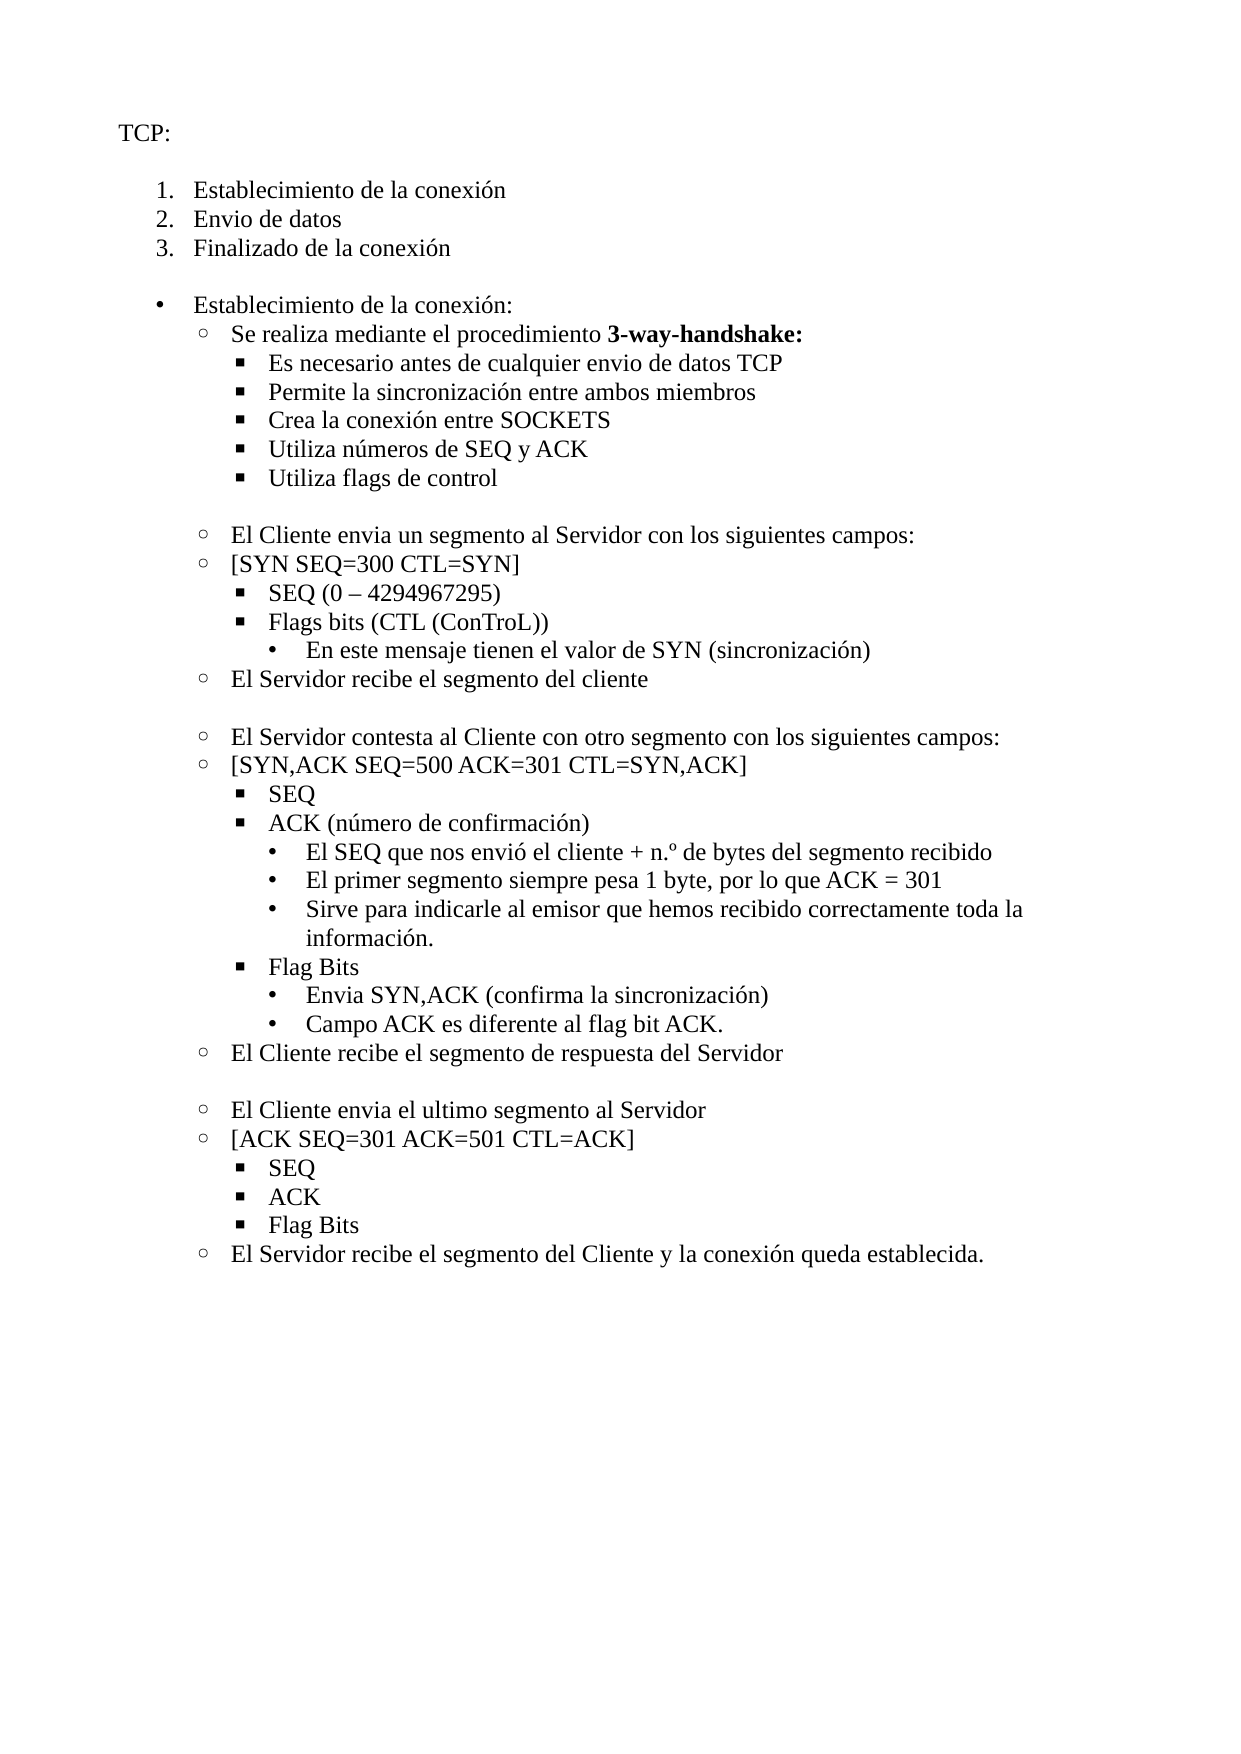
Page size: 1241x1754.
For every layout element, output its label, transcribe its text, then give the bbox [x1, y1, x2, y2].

list [SYN SEQ=300 CTL=SYN] [193, 549, 1122, 578]
list Crea la conexión entre SOCKETS [231, 406, 1122, 434]
list Se realiza mediante el procedimiento 3-way-handshake: [193, 319, 1122, 348]
list El Servidor recibe el segmento del Cliente y la conexión queda establecida. [193, 1239, 1122, 1268]
list ACK [231, 1182, 1122, 1211]
list El Cliente envia un segmento al Servidor con los siguientes campos: [193, 521, 1122, 549]
list SEQ [231, 1153, 1122, 1182]
list SEQ (0 – 4294967295) [231, 578, 1122, 607]
list Es necesario antes de cualquier envio de datos TCP [231, 348, 1122, 377]
list El SEQ que nos envió el cliente + n.º de bytes del segmento recibido [268, 837, 1122, 866]
list Flag Bits [231, 952, 1122, 981]
list Permite la sincronización entre ambos miembros [231, 377, 1122, 406]
list Finalizado de la conexión [156, 233, 1122, 262]
list El Cliente envia el ultimo segmento al Servidor [193, 1096, 1122, 1124]
list Sirve para indicarle al emisor que hemos recibido correctamente toda la información. [268, 894, 1122, 952]
list SEQ [231, 779, 1122, 808]
list ACK (número de confirmación) [231, 808, 1122, 837]
list Establecimiento de la conexión: [156, 291, 1122, 319]
list El Cliente recibe el segmento de respuesta del Servidor [193, 1038, 1122, 1067]
list Envio de datos [156, 204, 1122, 233]
list El Servidor recibe el segmento del cliente [193, 664, 1122, 693]
list Utiliza números de SEQ y ACK [231, 434, 1122, 463]
list Flag Bits [231, 1211, 1122, 1239]
list Envia SYN,ACK (confirma la sincronización) [268, 981, 1122, 1009]
list El Servidor contesta al Cliente con otro segmento con los siguientes campos: [193, 722, 1122, 751]
list Establecimiento de la conexión [156, 176, 1122, 204]
list [ACK SEQ=301 ACK=501 CTL=ACK] [193, 1124, 1122, 1153]
list El primer segmento siempre pesa 1 byte, por lo que ACK = 301 [268, 866, 1122, 894]
list Utiliza flags de control [231, 463, 1122, 492]
list Campo ACK es diferente al flag bit ACK. [268, 1009, 1122, 1038]
list Flags bits (CTL (ConTroL)) [231, 607, 1122, 636]
text TCP: [118, 118, 1122, 147]
list En este mensaje tienen el valor de SYN (sincronización) [268, 636, 1122, 664]
list [SYN,ACK SEQ=500 ACK=301 CTL=SYN,ACK] [193, 751, 1122, 779]
